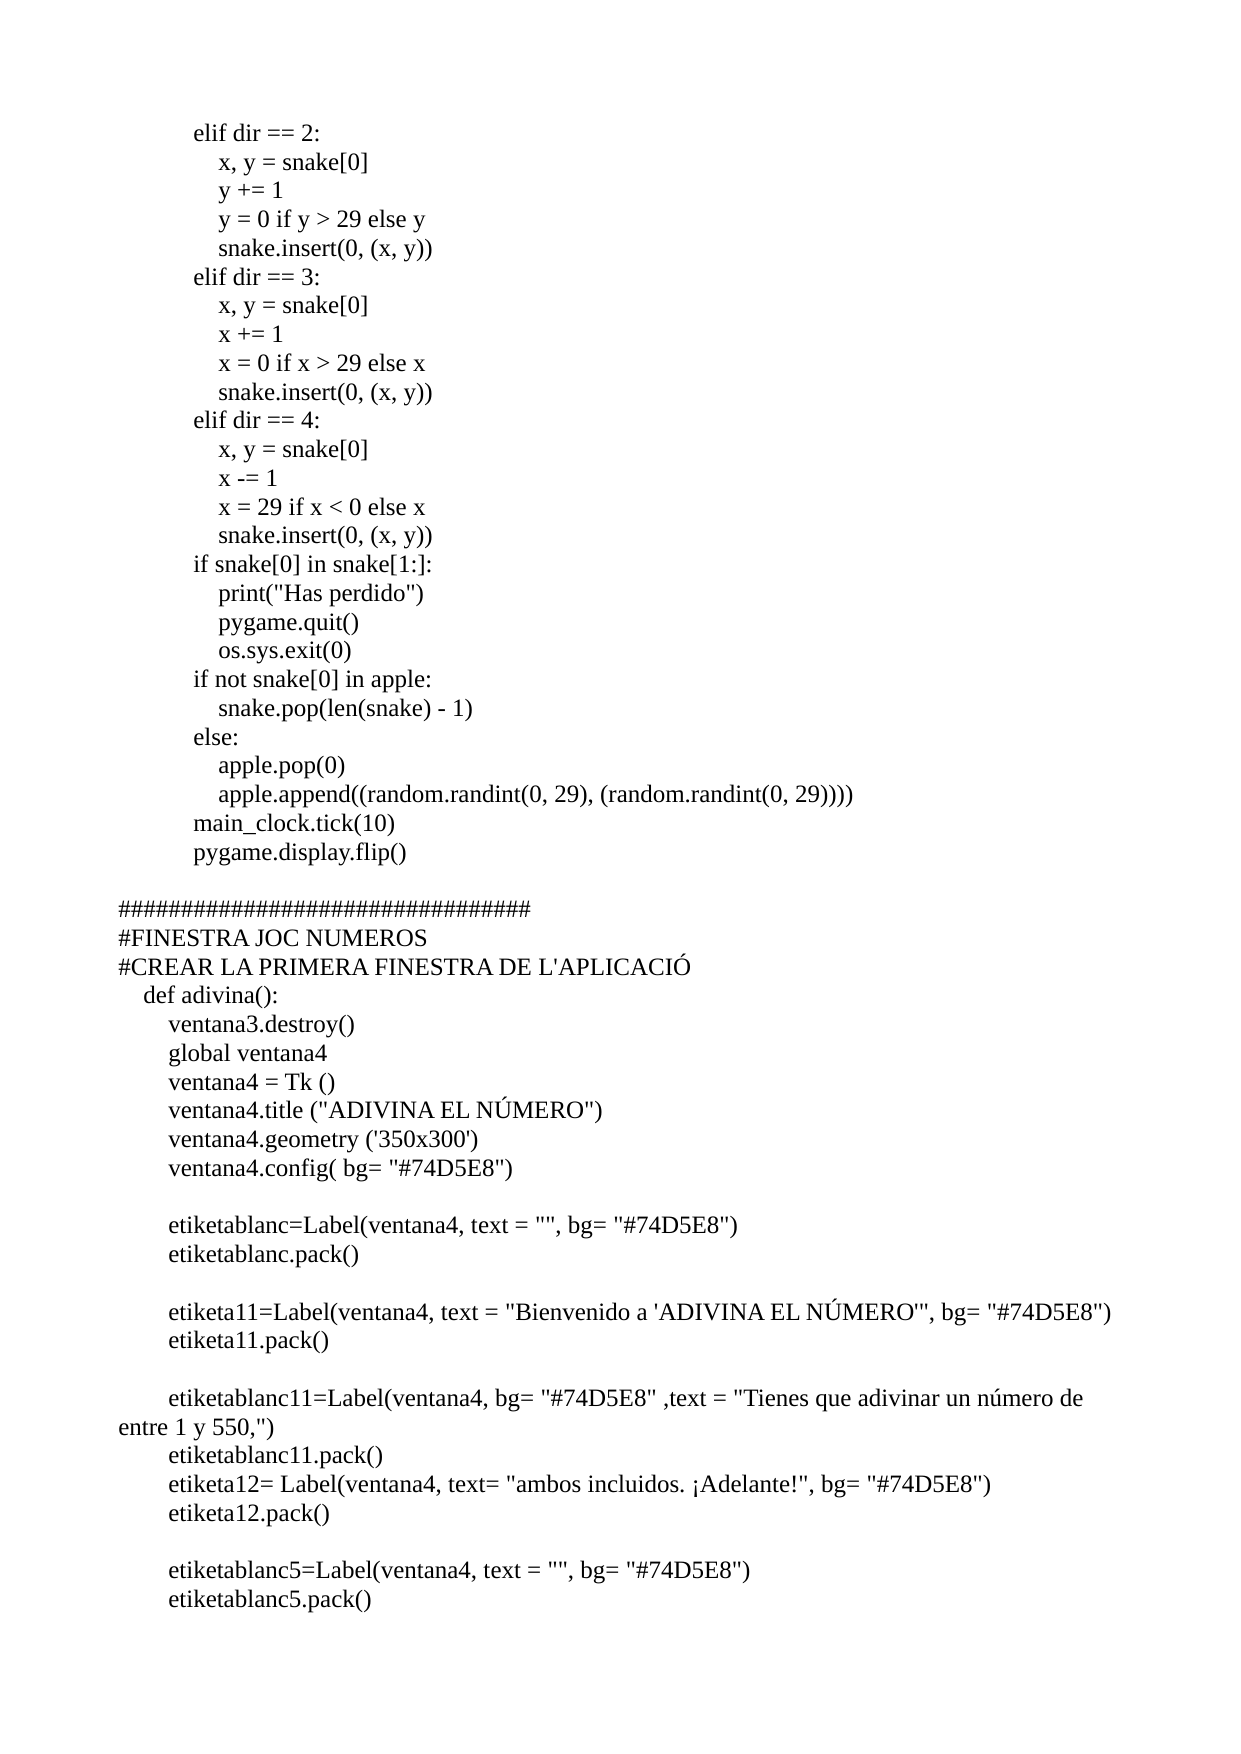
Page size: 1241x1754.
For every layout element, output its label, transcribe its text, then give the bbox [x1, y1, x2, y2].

text etiketablanc11.pack() [118, 1441, 1122, 1469]
text main_clock.tick(10) [118, 808, 1122, 837]
text etiketa12= Label(ventana4, text= "ambos incluidos. ¡Adelante!", bg= "#74D5E8") [118, 1469, 1122, 1498]
text x = 0 if x > 29 else x [118, 348, 1122, 377]
text etiketa11.pack() [118, 1326, 1122, 1354]
text pygame.display.flip() [118, 837, 1122, 866]
text snake.insert(0, (x, y)) [118, 521, 1122, 549]
text x = 29 if x < 0 else x [118, 492, 1122, 521]
text etiketablanc5=Label(ventana4, text = "", bg= "#74D5E8") [118, 1556, 1122, 1584]
text print("Has perdido") [118, 578, 1122, 607]
text snake.insert(0, (x, y)) [118, 377, 1122, 406]
text y += 1 [118, 176, 1122, 204]
text etiketablanc=Label(ventana4, text = "", bg= "#74D5E8") [118, 1211, 1122, 1239]
text ventana4 = Tk () [118, 1067, 1122, 1096]
text if snake[0] in snake[1:]: [118, 549, 1122, 578]
text etiketablanc5.pack() [118, 1584, 1122, 1613]
text ventana4.title ("ADIVINA EL NÚMERO") [118, 1096, 1122, 1124]
text if not snake[0] in apple: [118, 664, 1122, 693]
text x, y = snake[0] [118, 434, 1122, 463]
text apple.pop(0) [118, 751, 1122, 779]
text global ventana4 [118, 1038, 1122, 1067]
text x, y = snake[0] [118, 291, 1122, 319]
text snake.insert(0, (x, y)) [118, 233, 1122, 262]
text x -= 1 [118, 463, 1122, 492]
text apple.append((random.randint(0, 29), (random.randint(0, 29)))) [118, 779, 1122, 808]
text etiketablanc.pack() [118, 1239, 1122, 1268]
text pygame.quit() [118, 607, 1122, 636]
text etiketablanc11=Label(ventana4, bg= "#74D5E8" ,text = "Tienes que adivinar un número de entre 1 y 550,") [118, 1383, 1122, 1441]
text etiketa11=Label(ventana4, text = "Bienvenido a 'ADIVINA EL NÚMERO'", bg= "#74D5E8") [118, 1297, 1122, 1326]
text ventana4.geometry ('350x300') [118, 1124, 1122, 1153]
text elif dir == 4: [118, 406, 1122, 434]
text x, y = snake[0] [118, 147, 1122, 176]
text etiketa12.pack() [118, 1498, 1122, 1527]
text #CREAR LA PRIMERA FINESTRA DE L'APLICACIÓ [118, 952, 1122, 981]
text #FINESTRA JOC NUMEROS [118, 923, 1122, 952]
text os.sys.exit(0) [118, 636, 1122, 664]
text elif dir == 3: [118, 262, 1122, 291]
text ################################# [118, 894, 1122, 923]
text elif dir == 2: [118, 118, 1122, 147]
text x += 1 [118, 319, 1122, 348]
text def adivina(): [118, 981, 1122, 1009]
text ventana3.destroy() [118, 1009, 1122, 1038]
text snake.pop(len(snake) - 1) [118, 693, 1122, 722]
text y = 0 if y > 29 else y [118, 204, 1122, 233]
text ventana4.config( bg= "#74D5E8") [118, 1153, 1122, 1182]
text else: [118, 722, 1122, 751]
